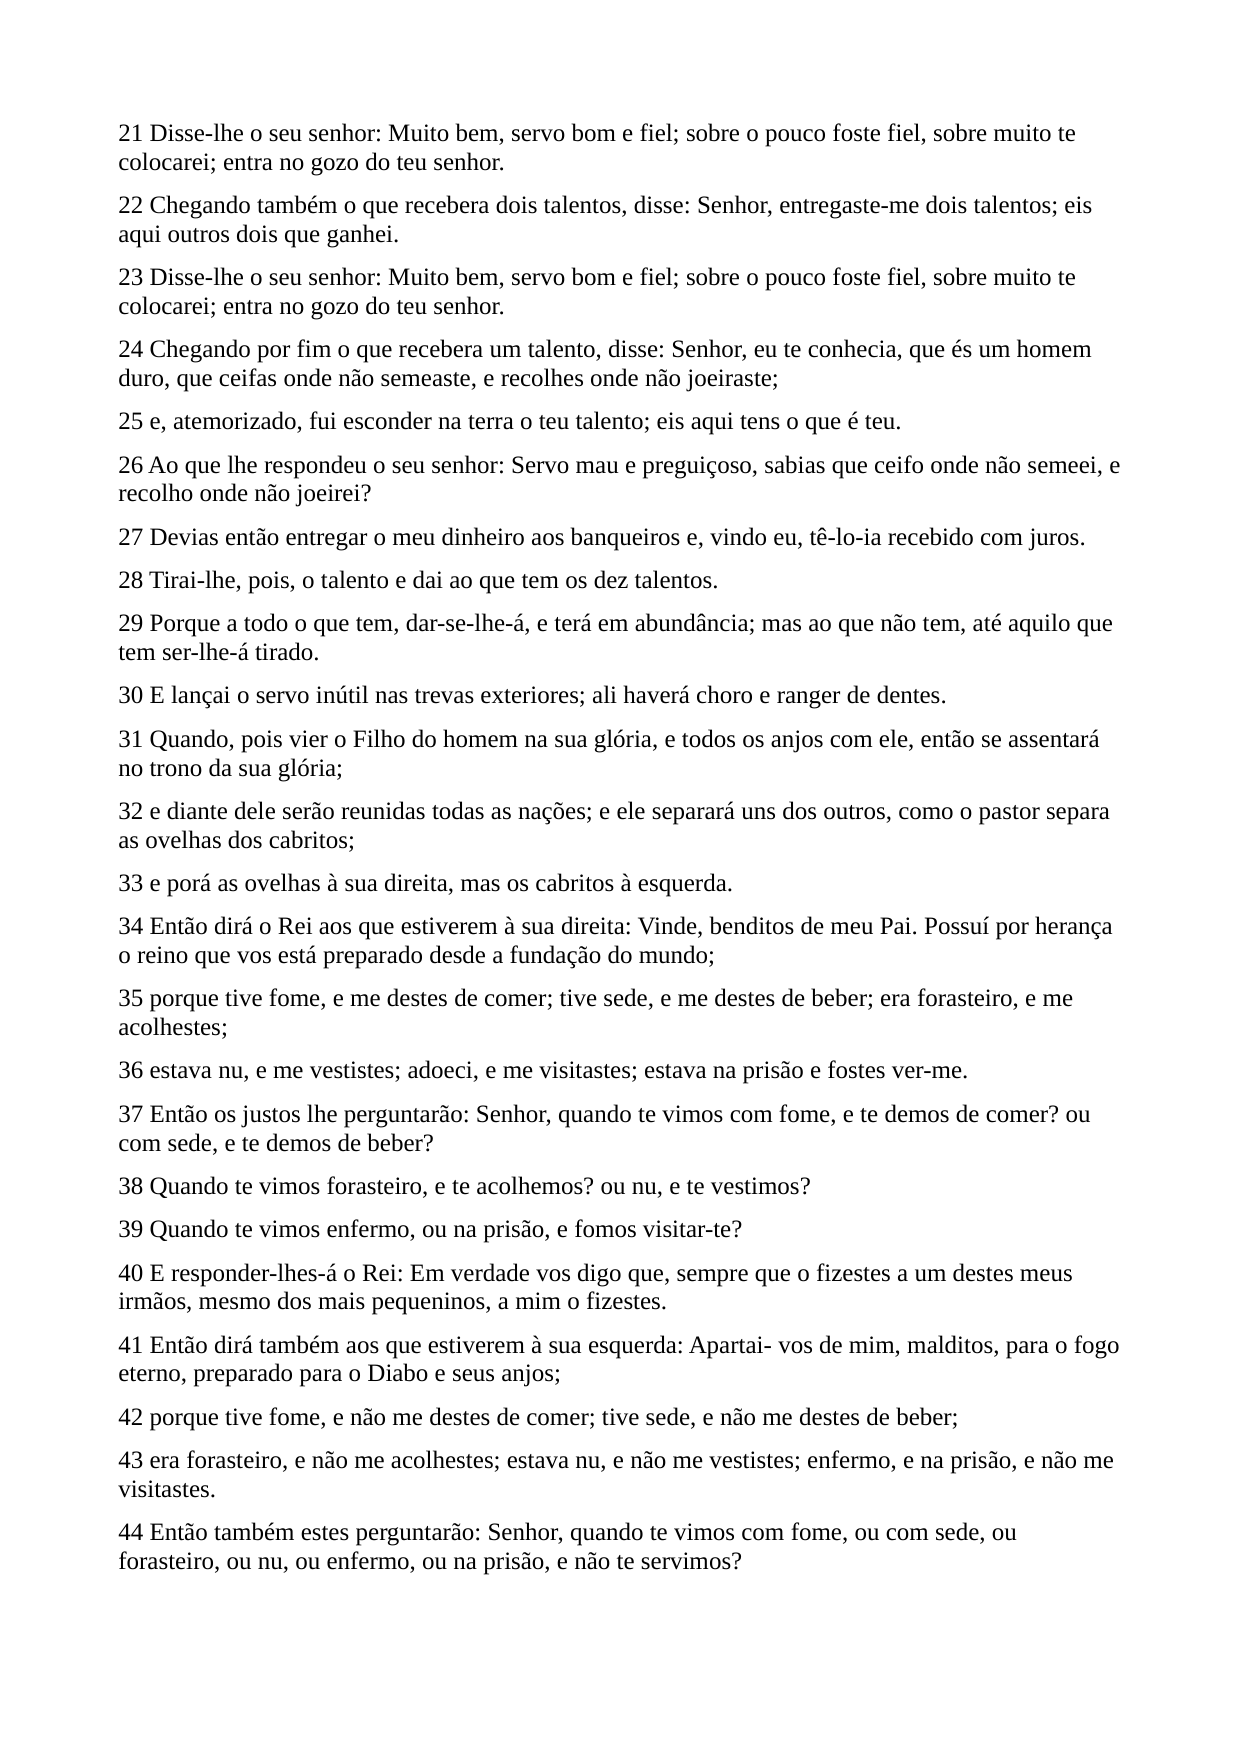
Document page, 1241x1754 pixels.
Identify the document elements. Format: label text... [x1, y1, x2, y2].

text 44 Então também estes perguntarão: Senhor, quando te vimos com fome, ou com sede, ou forasteiro, ou nu, ou enfermo, ou na prisão, e não te servimos? [118, 1517, 1122, 1575]
text 33 e porá as ovelhas à sua direita, mas os cabritos à esquerda. [118, 868, 1122, 897]
text 21 Disse-lhe o seu senhor: Muito bem, servo bom e fiel; sobre o pouco foste fiel, sobre muito te colocarei; entra no gozo do teu senhor. [118, 118, 1122, 176]
text 42 porque tive fome, e não me destes de comer; tive sede, e não me destes de beber; [118, 1402, 1122, 1431]
text 39 Quando te vimos enfermo, ou na prisão, e fomos visitar-te? [118, 1214, 1122, 1243]
text 27 Devias então entregar o meu dinheiro aos banqueiros e, vindo eu, tê-lo-ia recebido com juros. [118, 522, 1122, 551]
text 24 Chegando por fim o que recebera um talento, disse: Senhor, eu te conhecia, que és um homem duro, que ceifas onde não semeaste, e recolhes onde não joeiraste; [118, 334, 1122, 392]
text 25 e, atemorizado, fui esconder na terra o teu talento; eis aqui tens o que é teu. [118, 406, 1122, 435]
text 23 Disse-lhe o seu senhor: Muito bem, servo bom e fiel; sobre o pouco foste fiel, sobre muito te colocarei; entra no gozo do teu senhor. [118, 262, 1122, 320]
text 28 Tirai-lhe, pois, o talento e dai ao que tem os dez talentos. [118, 565, 1122, 594]
text 31 Quando, pois vier o Filho do homem na sua glória, e todos os anjos com ele, então se assentará no trono da sua glória; [118, 724, 1122, 781]
text 37 Então os justos lhe perguntarão: Senhor, quando te vimos com fome, e te demos de comer? ou com sede, e te demos de beber? [118, 1099, 1122, 1156]
text 30 E lançai o servo inútil nas trevas exteriores; ali haverá choro e ranger de dentes. [118, 681, 1122, 709]
text 40 E responder-lhes-á o Rei: Em verdade vos digo que, sempre que o fizestes a um destes meus irmãos, mesmo dos mais pequeninos, a mim o fizestes. [118, 1258, 1122, 1315]
text 32 e diante dele serão reunidas todas as nações; e ele separará uns dos outros, como o pastor separa as ovelhas dos cabritos; [118, 796, 1122, 853]
text 43 era forasteiro, e não me acolhestes; estava nu, e não me vestistes; enfermo, e na prisão, e não me visitastes. [118, 1445, 1122, 1503]
text 26 Ao que lhe respondeu o seu senhor: Servo mau e preguiçoso, sabias que ceifo onde não semeei, e recolho onde não joeirei? [118, 450, 1122, 507]
text 41 Então dirá também aos que estiverem à sua esquerda: Apartai- vos de mim, malditos, para o fogo eterno, preparado para o Diabo e seus anjos; [118, 1330, 1122, 1387]
text 29 Porque a todo o que tem, dar-se-lhe-á, e terá em abundância; mas ao que não tem, até aquilo que tem ser-lhe-á tirado. [118, 608, 1122, 666]
text 22 Chegando também o que recebera dois talentos, disse: Senhor, entregaste-me dois talentos; eis aqui outros dois que ganhei. [118, 190, 1122, 248]
text 38 Quando te vimos forasteiro, e te acolhemos? ou nu, e te vestimos? [118, 1171, 1122, 1200]
text 34 Então dirá o Rei aos que estiverem à sua direita: Vinde, benditos de meu Pai. Possuí por herança o reino que vos está preparado desde a fundação do mundo; [118, 911, 1122, 969]
text 36 estava nu, e me vestistes; adoeci, e me visitastes; estava na prisão e fostes ver-me. [118, 1056, 1122, 1084]
text 35 porque tive fome, e me destes de comer; tive sede, e me destes de beber; era forasteiro, e me acolhestes; [118, 983, 1122, 1041]
